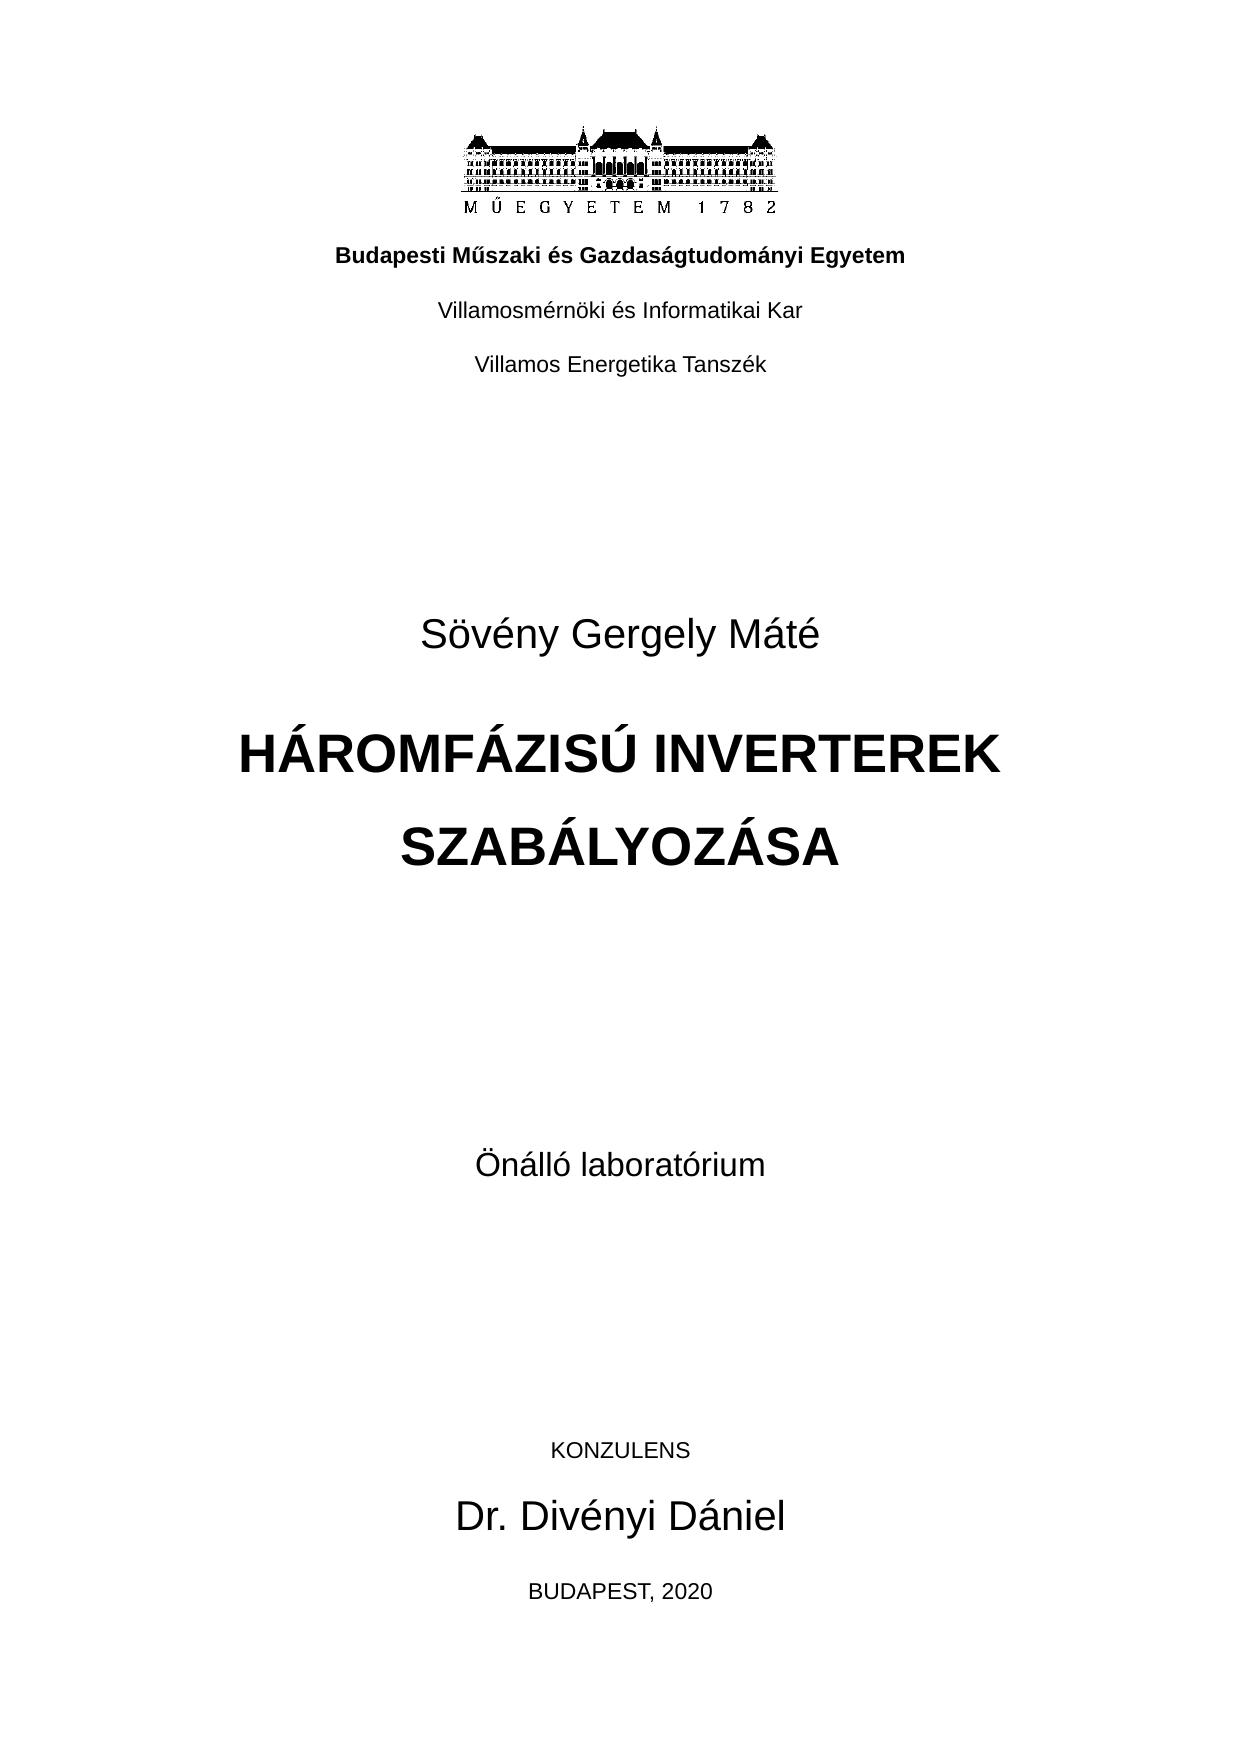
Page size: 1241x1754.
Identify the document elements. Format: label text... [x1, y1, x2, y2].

table_cell Önálló laboratórium [89, 895, 1152, 1204]
table_cell Sövény Gergely Máté HÁROMFÁZISÚ INVERTEREK SZABÁLYOZÁSA [89, 399, 1152, 895]
picture [461, 123, 779, 213]
table_header Budapesti Műszaki és Gazdaságtudományi Egyetem Villamosmérnöki és Informatikai Kar Villamos Energetika Tanszék [89, 118, 1152, 398]
table_cell KONZULENS Dr. Divényi Dániel BUDAPEST, 2020 [89, 1204, 1152, 1625]
